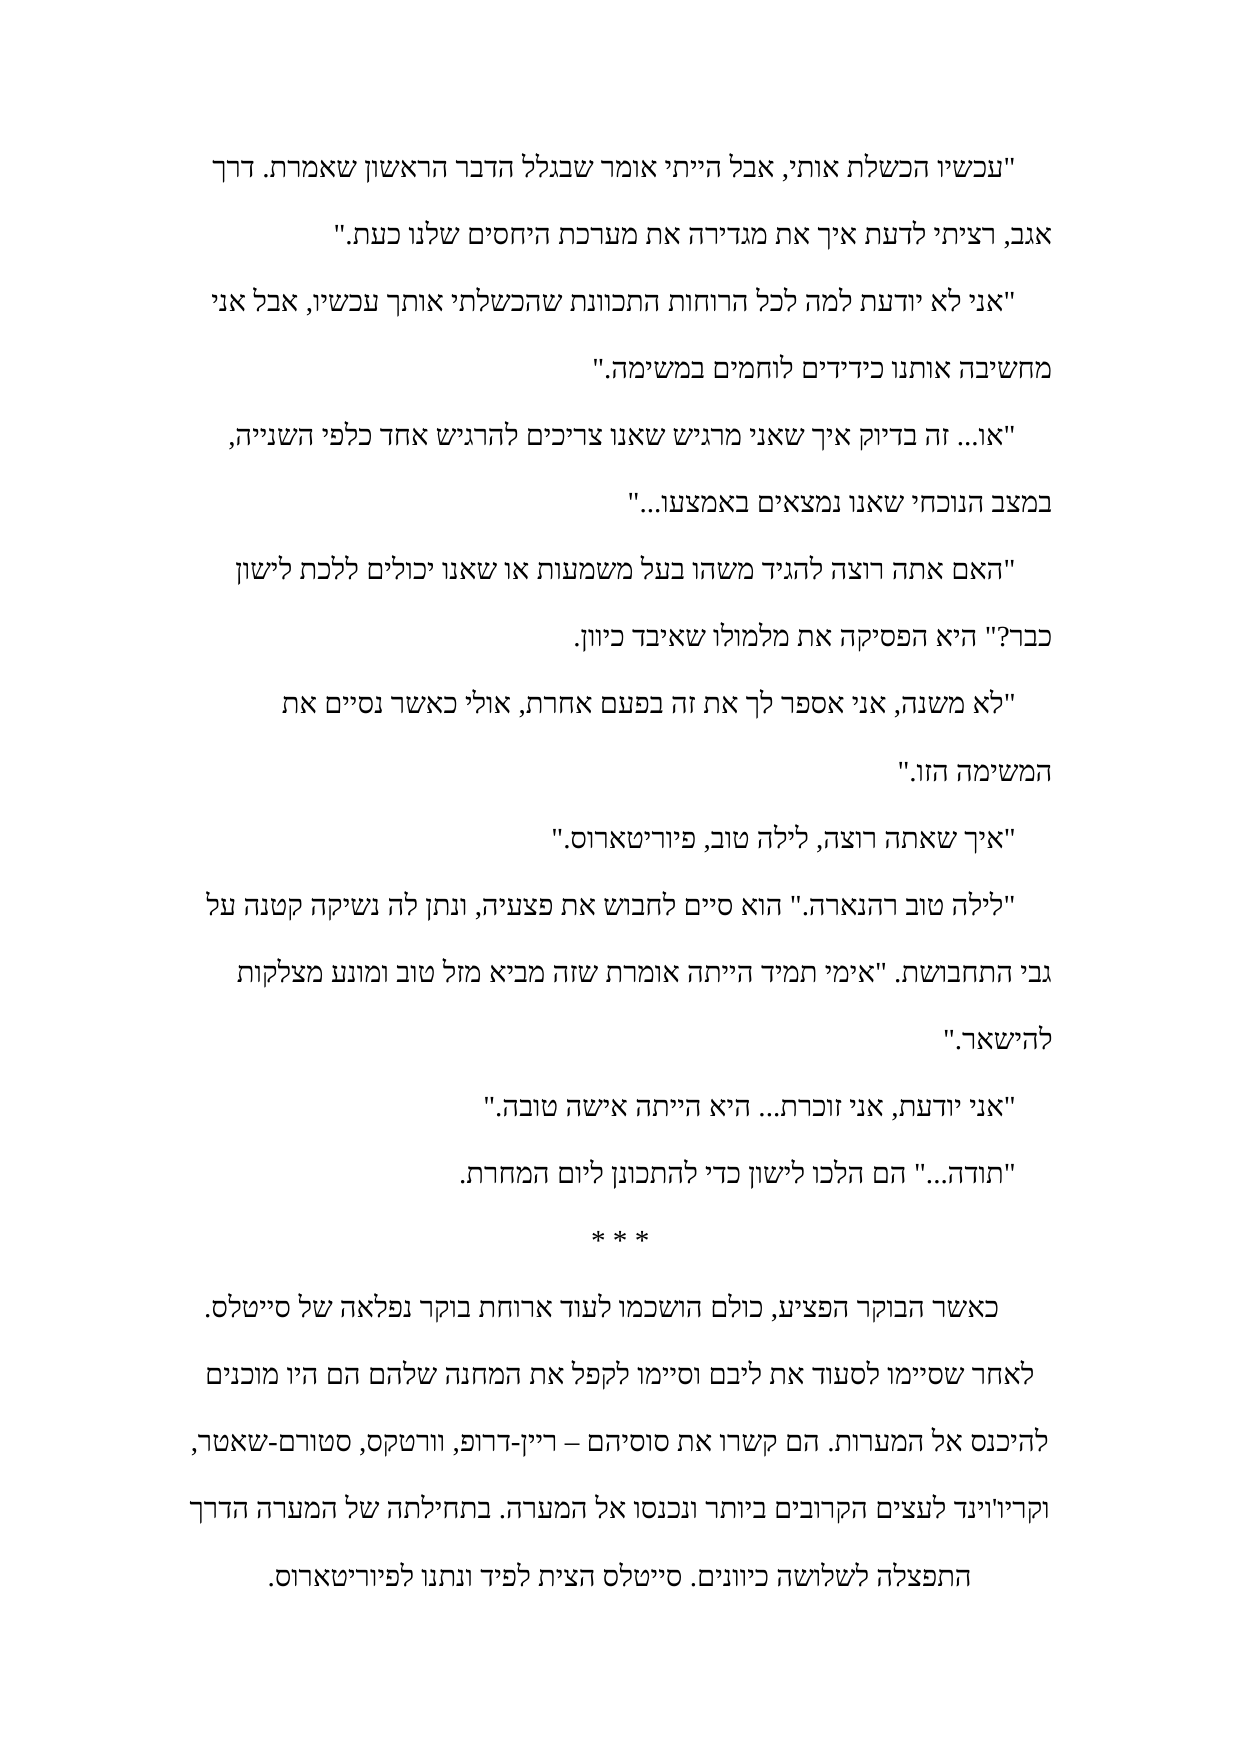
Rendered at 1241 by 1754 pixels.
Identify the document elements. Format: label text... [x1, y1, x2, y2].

text "או... זה בדיוק איך שאני מרגיש שאנו צריכים להרגיש אחד כלפי השנייה, במצב הנוכחי שאנו נמצאים באמצעו..." [187, 418, 1053, 519]
text "עכשיו הכשלת אותי, אבל הייתי אומר שבגלל הדבר הראשון שאמרת. דרך אגב, רציתי לדעת איך את מגדירה את מערכת היחסים שלנו כעת." [187, 150, 1053, 251]
text "האם אתה רוצה להגיד משהו בעל משמעות או שאנו יכולים ללכת לישון כבר?" היא הפסיקה את מלמולו שאיבד כיוון. [187, 552, 1053, 653]
text "אני לא יודעת למה לכל הרוחות התכוונת שהכשלתי אותך עכשיו, אבל אני מחשיבה אותנו כידידים לוחמים במשימה." [187, 284, 1053, 385]
text "לא משנה, אני אספר לך את זה בפעם אחרת, אולי כאשר נסיים את המשימה הזו." [187, 687, 1053, 787]
text * * * [187, 1223, 1053, 1257]
text "אני יודעת, אני זוכרת... היא הייתה אישה טובה." [187, 1089, 1053, 1123]
text "לילה טוב רהנארה." הוא סיים לחבוש את פצעיה, ונתן לה נשיקה קטנה על גבי התחבושת. "אימי תמיד הייתה אומרת שזה מביא מזל טוב ומונע מצלקות להישאר." [187, 888, 1053, 1056]
text "איך שאתה רוצה, לילה טוב, פיוריטארוס." [187, 821, 1053, 854]
text "תודה..." הם הלכו לישון כדי להתכונן ליום המחרת. [187, 1156, 1053, 1190]
text כאשר הבוקר הפציע, כולם הושכמו לעוד ארוחת בוקר נפלאה של סייטלס. לאחר שסיימו לסעוד את ליבם וסיימו לקפל את המחנה שלהם הם היו מוכנים להיכנס אל המערות. הם קשרו את סוסיהם – ריין-דרופ, וורטקס, סטורם-שאטר, וקריו'וינד לעצים הקרובים ביותר ונכנסו אל המערה. בתחילתה של המערה הדרך התפצלה לשלושה כיוונים. סייטלס הצית לפיד ונתנו לפיוריטארוס. [187, 1290, 1053, 1592]
